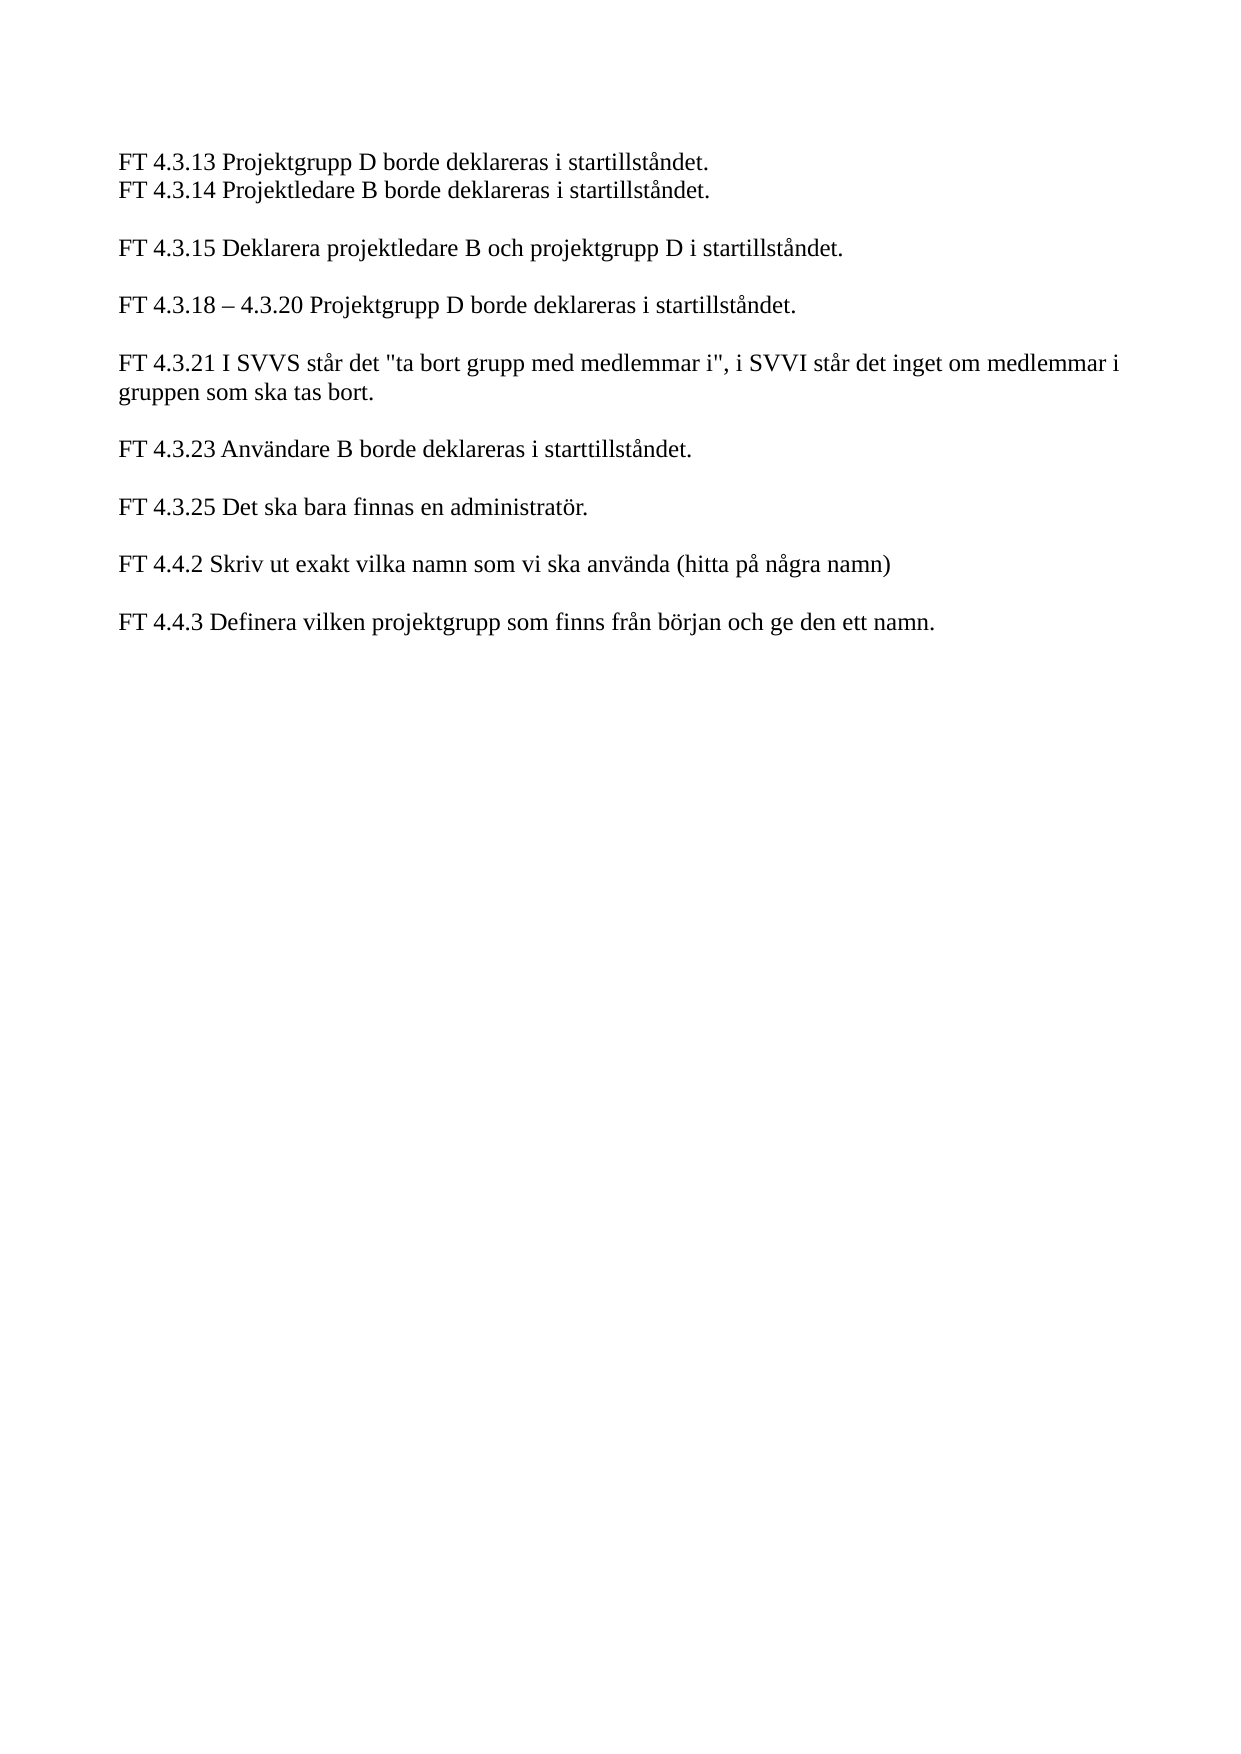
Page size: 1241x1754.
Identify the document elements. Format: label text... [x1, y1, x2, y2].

text FT 4.3.18 – 4.3.20 Projektgrupp D borde deklareras i startillståndet. [118, 291, 1122, 319]
text FT 4.4.2 Skriv ut exakt vilka namn som vi ska använda (hitta på några namn) [118, 549, 1122, 578]
text FT 4.3.25 Det ska bara finnas en administratör. [118, 492, 1122, 521]
text FT 4.3.21 I SVVS står det "ta bort grupp med medlemmar i", i SVVI står det inget om medlemmar i gruppen som ska tas bort. FT 4.3.23 Användare B borde deklareras i starttillståndet. [118, 348, 1122, 463]
text FT 4.3.13 Projektgrupp D borde deklareras i startillståndet. [118, 147, 1122, 176]
text FT 4.3.14 Projektledare B borde deklareras i startillståndet. [118, 176, 1122, 204]
text FT 4.3.15 Deklarera projektledare B och projektgrupp D i startillståndet. [118, 233, 1122, 262]
text FT 4.4.3 Definera vilken projektgrupp som finns från början och ge den ett namn. [118, 607, 1122, 636]
